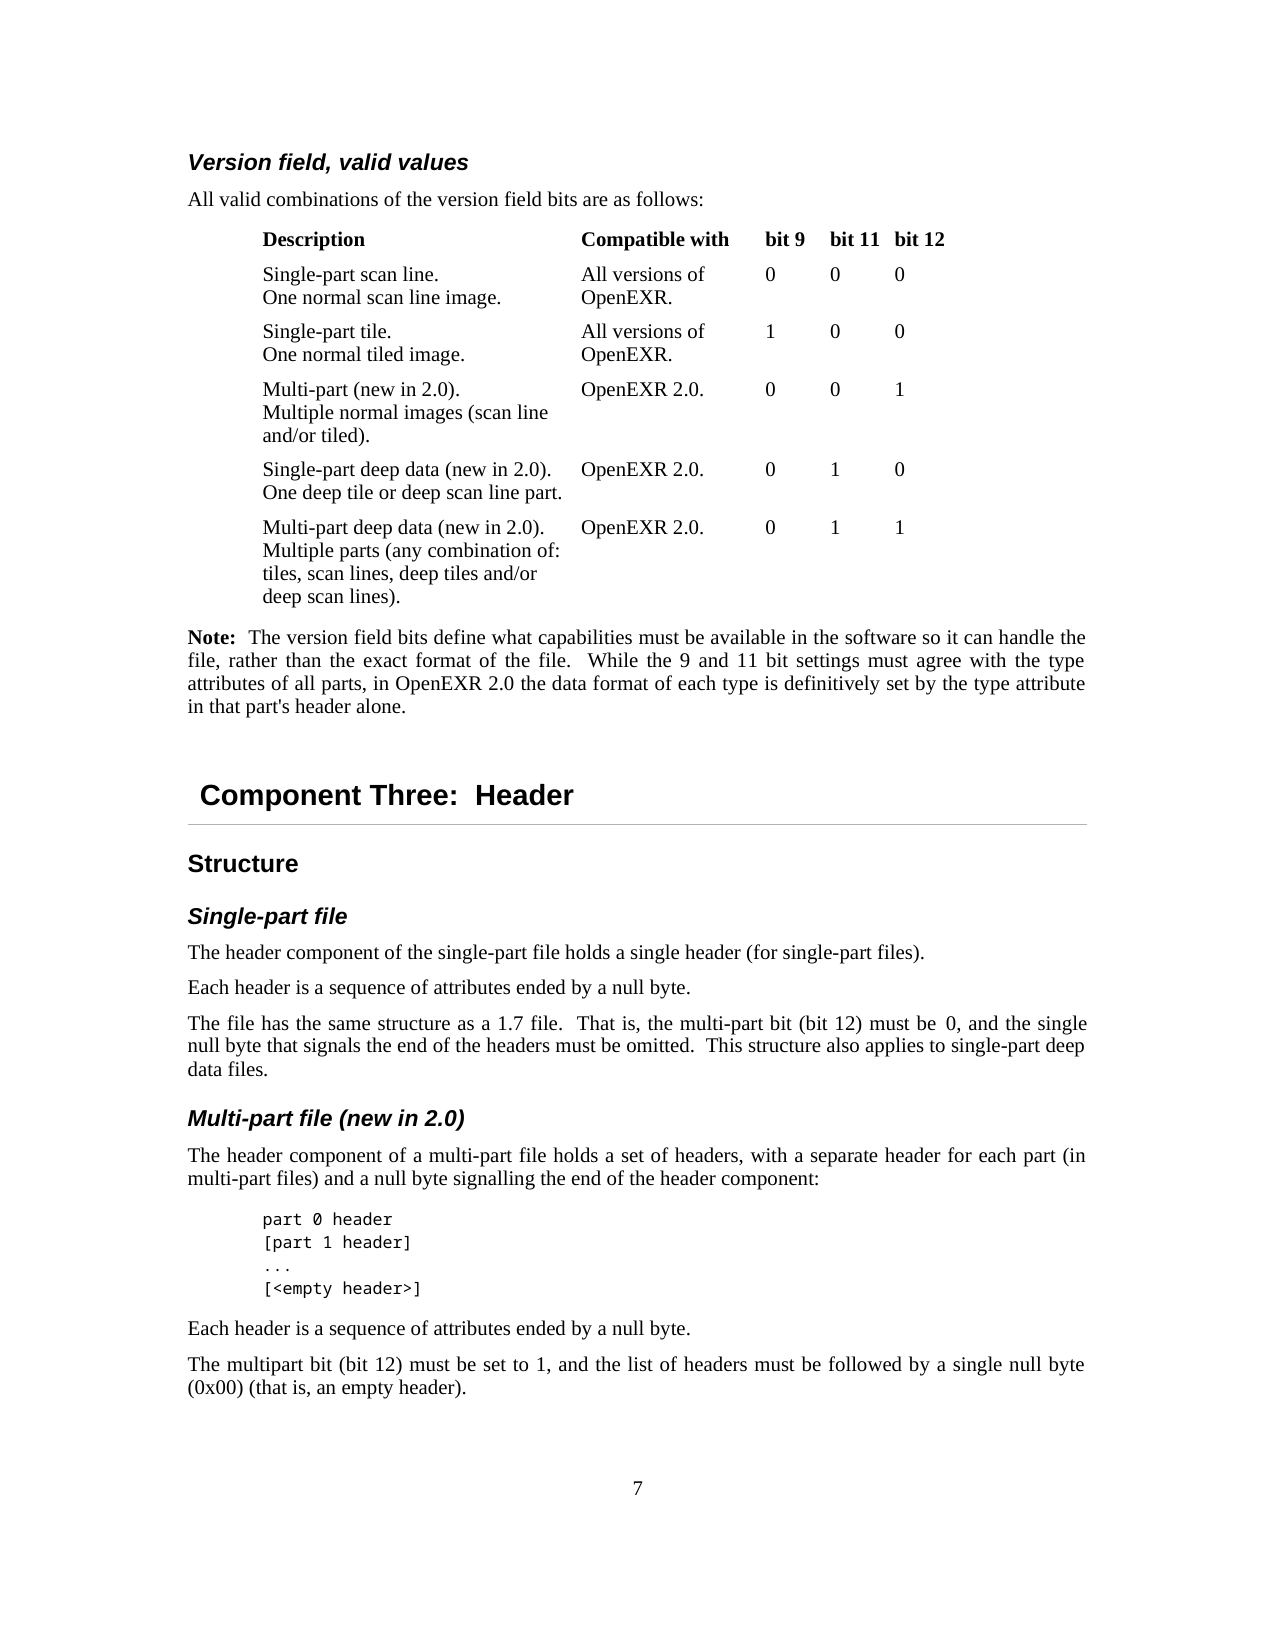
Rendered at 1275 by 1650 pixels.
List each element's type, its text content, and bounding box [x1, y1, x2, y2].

subtitle Component Three: Header [187, 767, 1087, 825]
table_cell 0 [760, 453, 824, 510]
table_header part 0 header [part 1 header] ... [<empty header>] [256, 1201, 1076, 1305]
table_cell Multi-part deep data (new in 2.0). Multiple parts (any combination of: tiles, scan lines, deep tiles and/or deep scan lines). [256, 510, 575, 613]
table_header Compatible with [575, 223, 759, 257]
subtitle Single-part file [187, 903, 1087, 929]
subtitle Version field, valid values [187, 150, 1087, 176]
table_header bit 12 [889, 223, 953, 257]
table_cell Single-part deep data (new in 2.0). One deep tile or deep scan line part. [256, 453, 575, 510]
table_cell 0 [889, 257, 953, 314]
text The header component of a multi-part file holds a set of headers, with a separate header for each part (in multi-part files) and a null byte signalling the end of the header component: [187, 1143, 1087, 1189]
table_cell 0 [824, 257, 889, 314]
table_cell 0 [889, 315, 953, 372]
text Each header is a sequence of attributes ended by a null byte. [187, 1317, 1087, 1340]
table_cell OpenEXR 2.0. [575, 510, 759, 613]
table_cell 1 [889, 510, 953, 613]
table_cell All versions of OpenEXR. [575, 257, 759, 314]
table_cell 0 [824, 315, 889, 372]
table_cell 0 [824, 372, 889, 452]
subtitle Structure [187, 850, 1087, 878]
table_cell 0 [889, 453, 953, 510]
table_cell 0 [760, 372, 824, 452]
table_cell Multi-part (new in 2.0). Multiple normal images (scan line and/or tiled). [256, 372, 575, 452]
table_header bit 9 [760, 223, 824, 257]
subtitle Multi-part file (new in 2.0) [187, 1106, 1087, 1131]
table_cell Single-part tile. One normal tiled image. [256, 315, 575, 372]
text The header component of the single-part file holds a single header (for single-part files). [187, 941, 1087, 964]
table_header bit 11 [824, 223, 889, 257]
table_cell Single-part scan line. One normal scan line image. [256, 257, 575, 314]
table_cell OpenEXR 2.0. [575, 453, 759, 510]
table_cell 1 [889, 372, 953, 452]
table_cell 0 [760, 510, 824, 613]
list The file has the same structure as a 1.7 file. That is, the multi-part bit (bit 12) must be 0, and the single null byte that signals the end of the headers must be omitted. This structure also applies to single-part deep data files. [187, 1011, 1087, 1080]
text The multipart bit (bit 12) must be set to 1, and the list of headers must be followed by a single null byte (0x00) (that is, an empty header). [187, 1352, 1087, 1398]
table_cell 1 [760, 315, 824, 372]
table_cell OpenEXR 2.0. [575, 372, 759, 452]
text Note: The version field bits define what capabilities must be available in the software so it can handle the file, rather than the exact format of the file. While the 9 and 11 bit settings must agree with the type attributes of all parts, in OpenEXR 2.0 the data format of each type is definitively set by the type attribute in that part's header alone. [187, 626, 1087, 718]
text All valid combinations of the version field bits are as follows: [187, 187, 1087, 211]
table_cell All versions of OpenEXR. [575, 315, 759, 372]
table_cell 1 [824, 453, 889, 510]
table_cell 1 [824, 510, 889, 613]
table_cell 0 [760, 257, 824, 314]
text Each header is a sequence of attributes ended by a null byte. [187, 976, 1087, 999]
table_header Description [256, 223, 575, 257]
